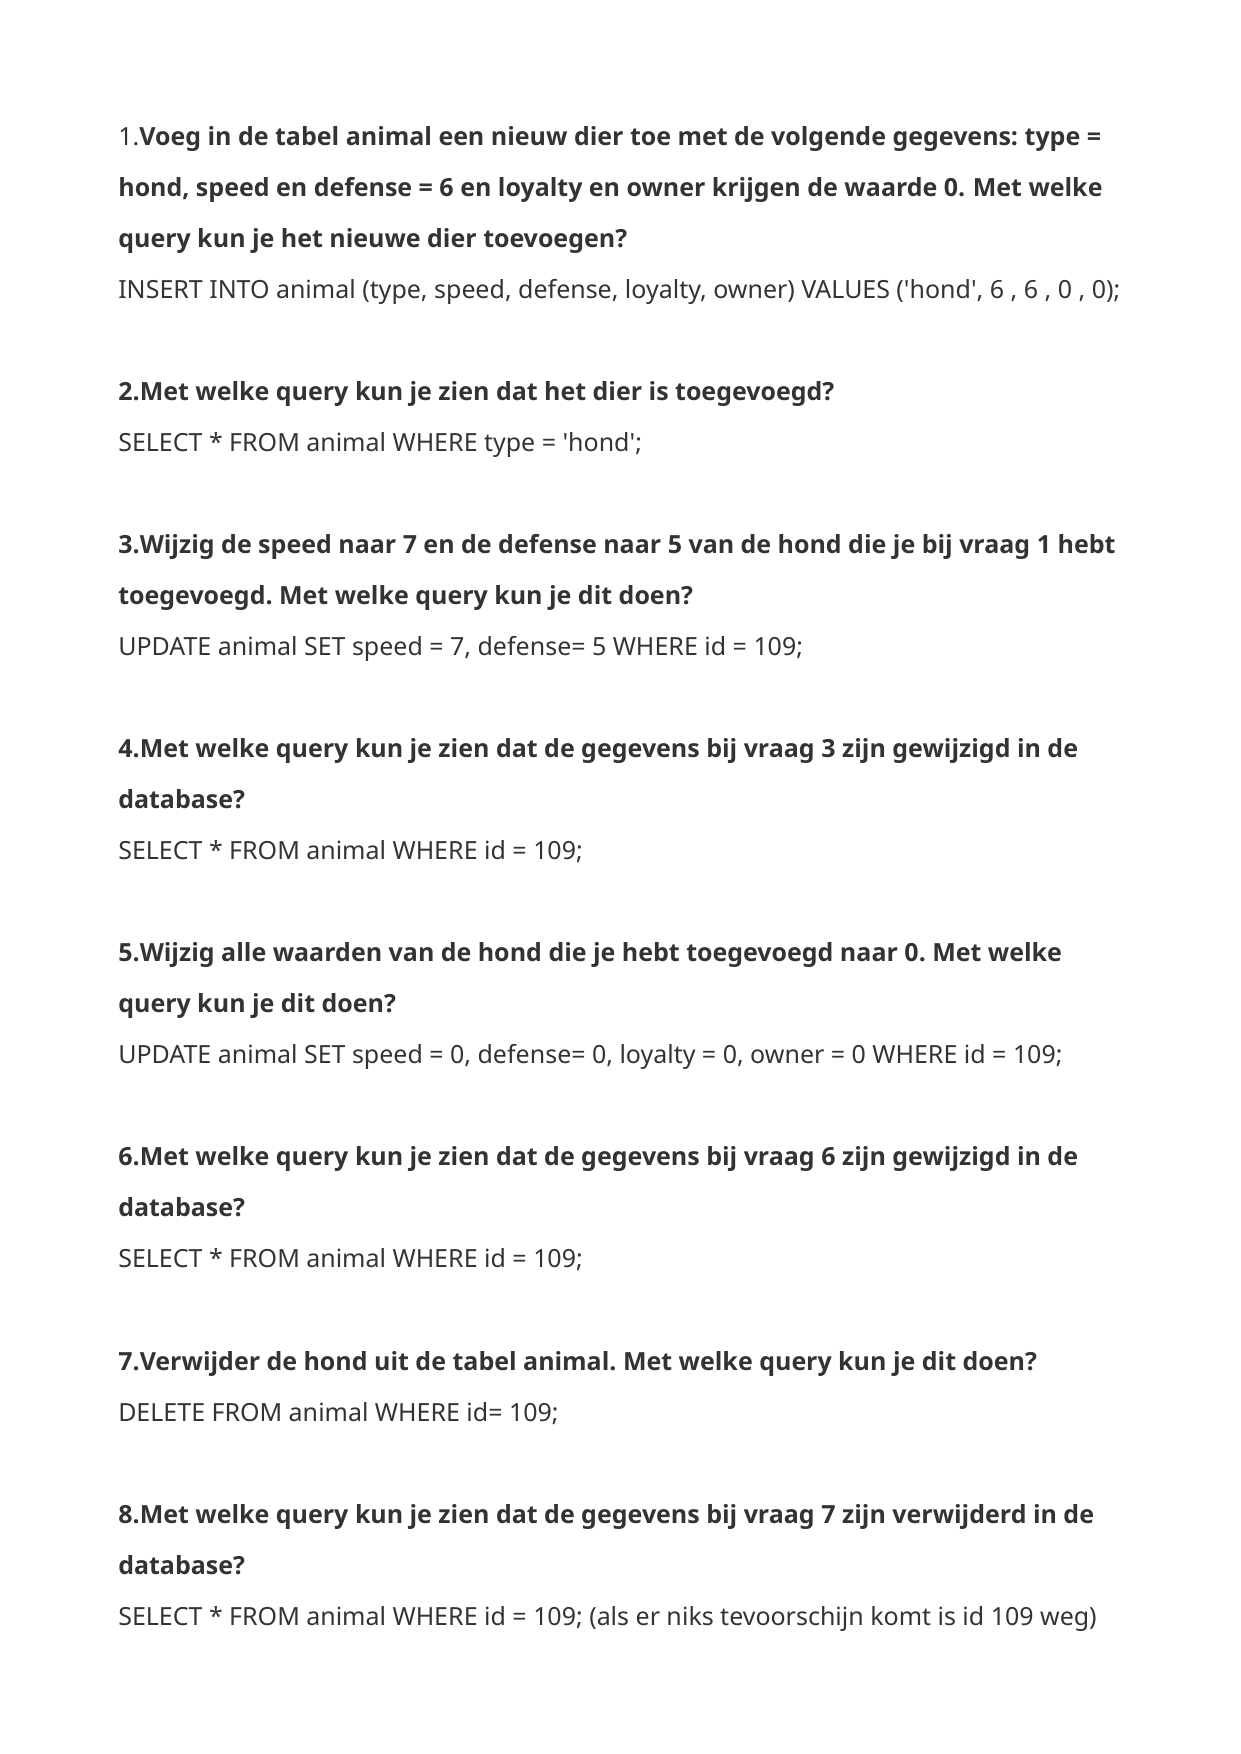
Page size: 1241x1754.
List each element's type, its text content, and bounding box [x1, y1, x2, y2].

list Voeg in de tabel animal een nieuw dier toe met de volgende gegevens: type = hond, speed en defense = 6 en loyalty en owner krijgen de waarde 0. Met welke query kun je het nieuwe dier toevoegen? INSERT INTO animal (type, speed, defense, loyalty, owner) VALUES ('hond', 6 , 6 , 0 , 0); [118, 118, 1122, 356]
list Wijzig de speed naar 7 en de defense naar 5 van de hond die je bij vraag 1 hebt toegevoegd. Met welke query kun je dit doen? UPDATE animal SET speed = 7, defense= 5 WHERE id = 109; [118, 526, 1122, 714]
list Met welke query kun je zien dat het dier is toegevoegd? SELECT * FROM animal WHERE type = 'hond'; [118, 373, 1122, 509]
list Met welke query kun je zien dat de gegevens bij vraag 3 zijn gewijzigd in de database? SELECT * FROM animal WHERE id = 109; [118, 731, 1122, 918]
list Verwijder de hond uit de tabel animal. Met welke query kun je dit doen? DELETE FROM animal WHERE id= 109; [118, 1343, 1122, 1479]
list Wijzig alle waarden van de hond die je hebt toegevoegd naar 0. Met welke query kun je dit doen? UPDATE animal SET speed = 0, defense= 0, loyalty = 0, owner = 0 WHERE id = 109; [118, 935, 1122, 1122]
list Met welke query kun je zien dat de gegevens bij vraag 7 zijn verwijderd in de database? SELECT * FROM animal WHERE id = 109; (als er niks tevoorschijn komt is id 109 weg) [118, 1496, 1122, 1632]
list Met welke query kun je zien dat de gegevens bij vraag 6 zijn gewijzigd in de database? SELECT * FROM animal WHERE id = 109; [118, 1139, 1122, 1326]
